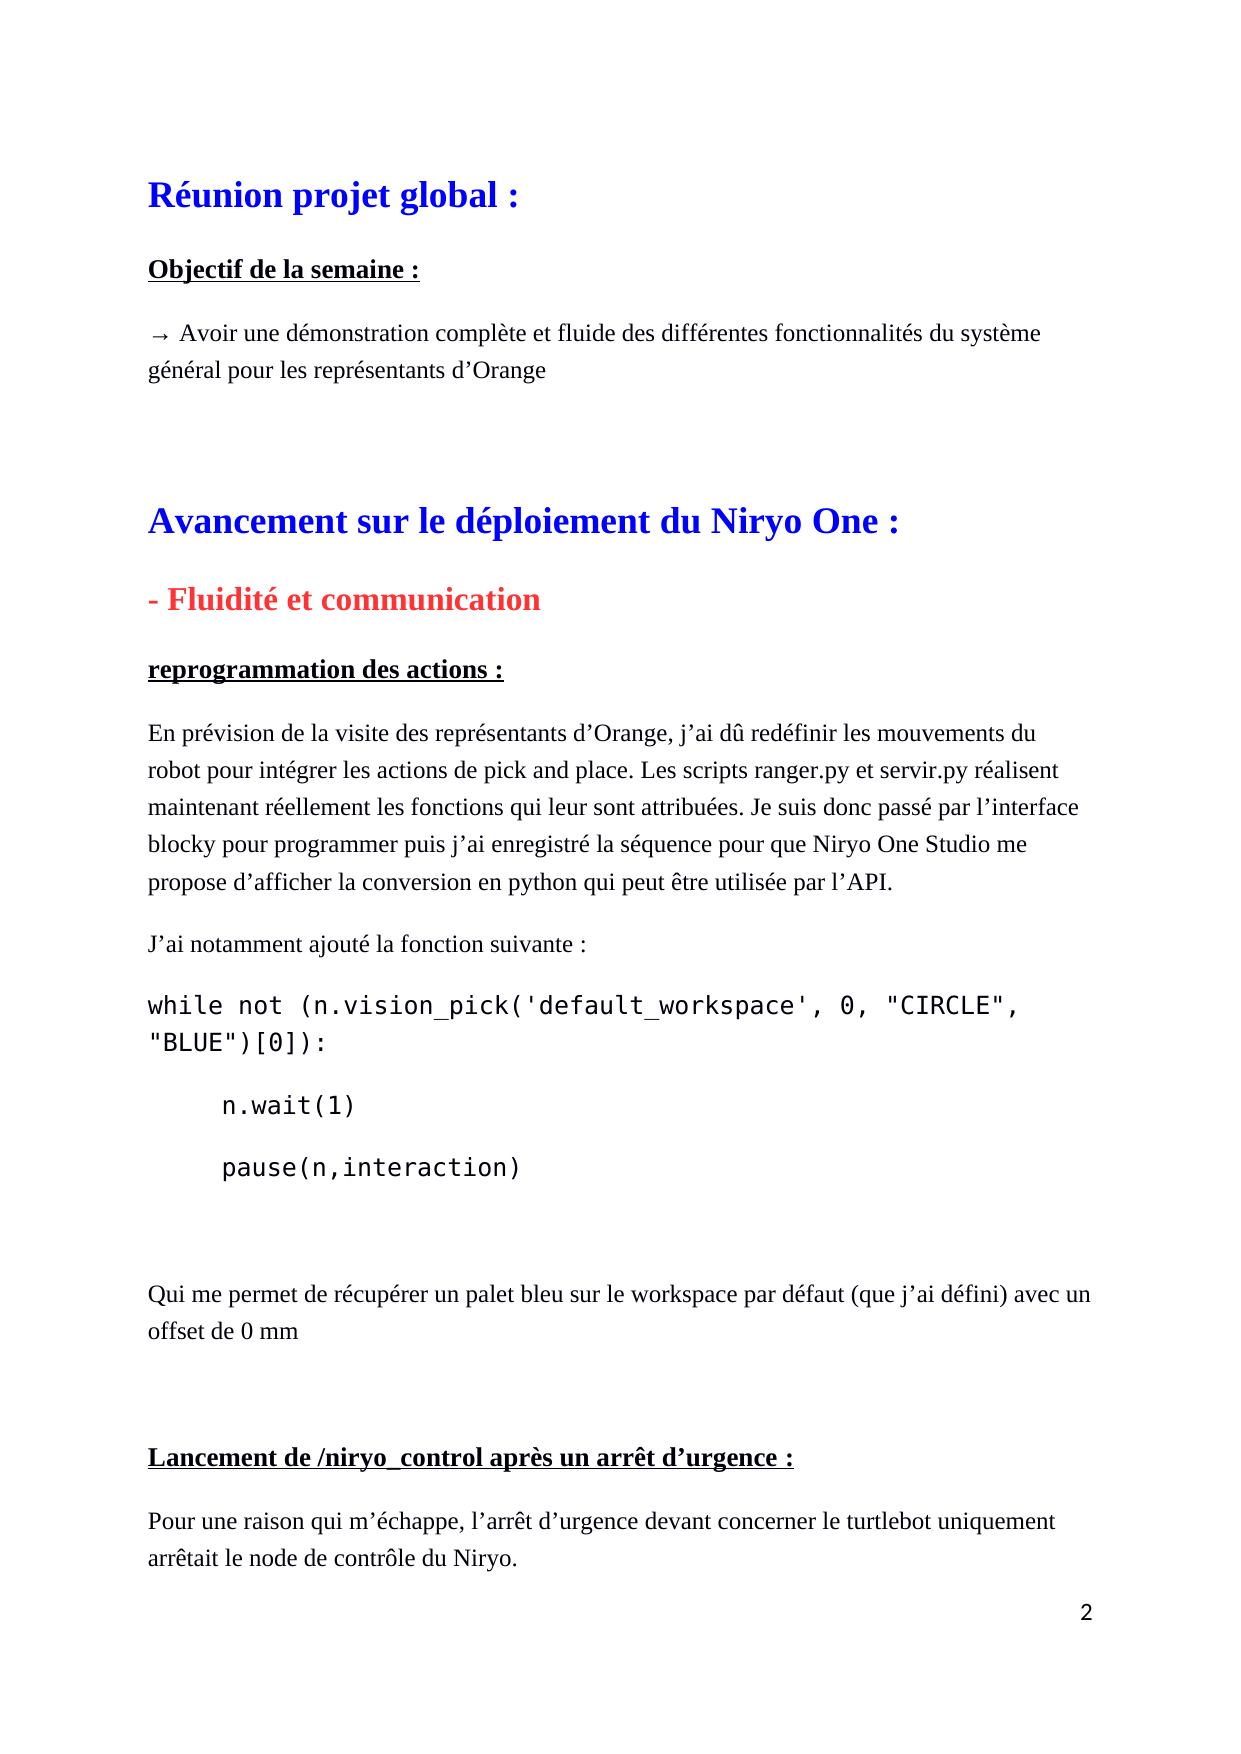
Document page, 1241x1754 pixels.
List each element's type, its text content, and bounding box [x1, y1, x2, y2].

text n.wait(1) [148, 1091, 1092, 1120]
text En prévision de la visite des représentants d’Orange, j’ai dû redéfinir les mouvements du robot pour intégrer les actions de pick and place. Les scripts ranger.py et servir.py réalisent maintenant réellement les fonctions qui leur sont attribuées. Je suis donc passé par l’interface blocky pour programmer puis j’ai enregistré la séquence pour que Niryo One Studio me propose d’afficher la conversion en python qui peut être utilisée par l’API. [148, 718, 1092, 895]
text Qui me permet de récupérer un palet bleu sur le workspace par défaut (que j’ai défini) avec un offset de 0 mm [148, 1279, 1092, 1345]
text Avancement sur le déploiement du Niryo One : [148, 498, 1092, 541]
text Réunion projet global : [148, 173, 1092, 216]
text → Avoir une démonstration complète et fluide des différentes fonctionnalités du système général pour les représentants d’Orange [148, 318, 1092, 384]
text J’ai notamment ajouté la fonction suivante : [148, 929, 1092, 957]
text Pour une raison qui m’échappe, l’arrêt d’urgence devant concerner le turtlebot uniquement arrêtait le node de contrôle du Niryo. [148, 1506, 1092, 1572]
text Objectif de la semaine : [148, 253, 1092, 284]
text while not (n.vision_pick('default_workspace', 0, "CIRCLE", "BLUE")[0]): [148, 991, 1092, 1058]
text reprogrammation des actions : [148, 653, 1092, 684]
text Lancement de /niryo_control après un arrêt d’urgence : [148, 1441, 1092, 1472]
text - Fluidité et communication [148, 579, 1092, 617]
text pause(n,interaction) [148, 1154, 1092, 1183]
